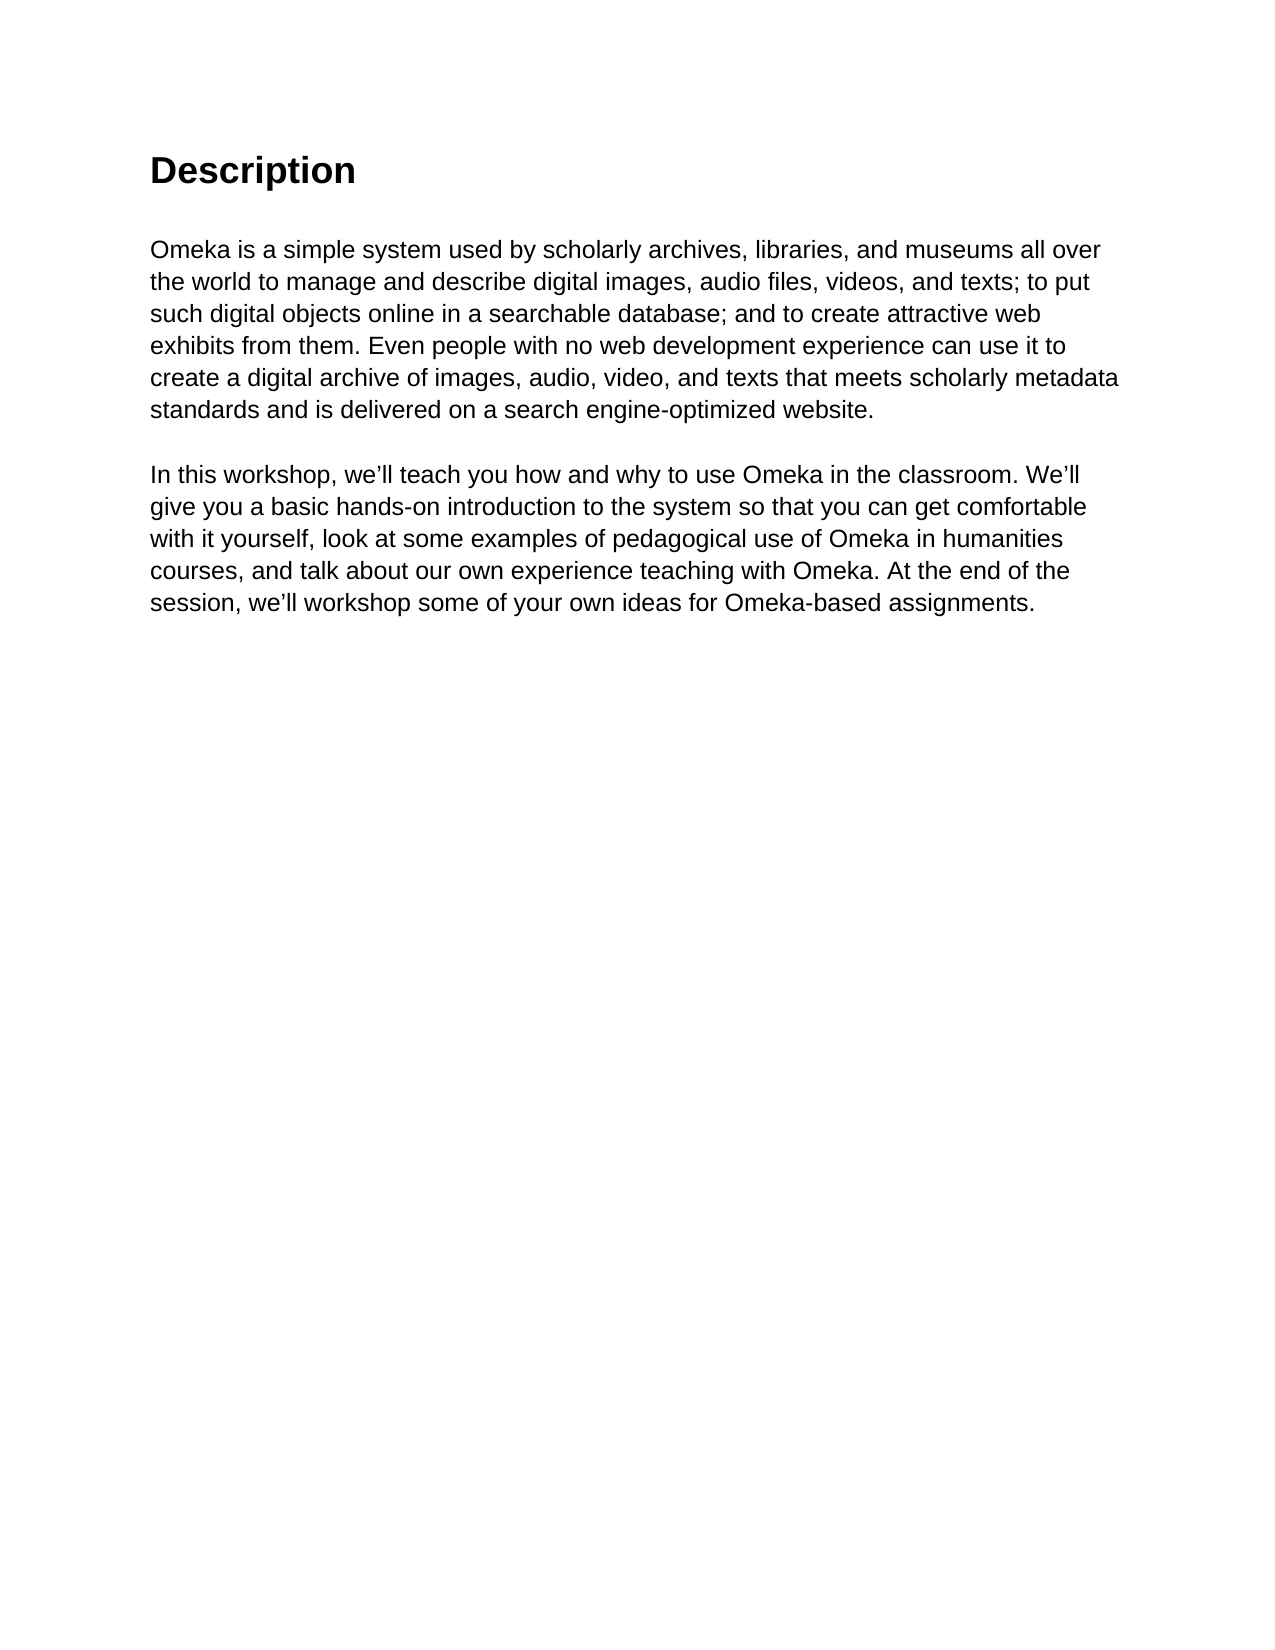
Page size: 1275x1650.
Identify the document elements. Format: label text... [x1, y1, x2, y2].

text In this workshop, we’ll teach you how and why to use Omeka in the classroom. We’ll give you a basic hands-on introduction to the system so that you can get comfortable with it yourself, look at some examples of pedagogical use of Omeka in humanities courses, and talk about our own experience teaching with Omeka. At the end of the session, we’ll workshop some of your own ideas for Omeka-based assignments. [150, 460, 1125, 617]
text Omeka is a simple system used by scholarly archives, libraries, and museums all over the world to manage and describe digital images, audio files, videos, and texts; to put such digital objects online in a searchable database; and to create attractive web exhibits from them. Even people with no web development experience can use it to create a digital archive of images, audio, video, and texts that meets scholarly metadata standards and is delivered on a search engine-optimized website. [150, 236, 1125, 424]
subtitle Description [150, 150, 1125, 192]
